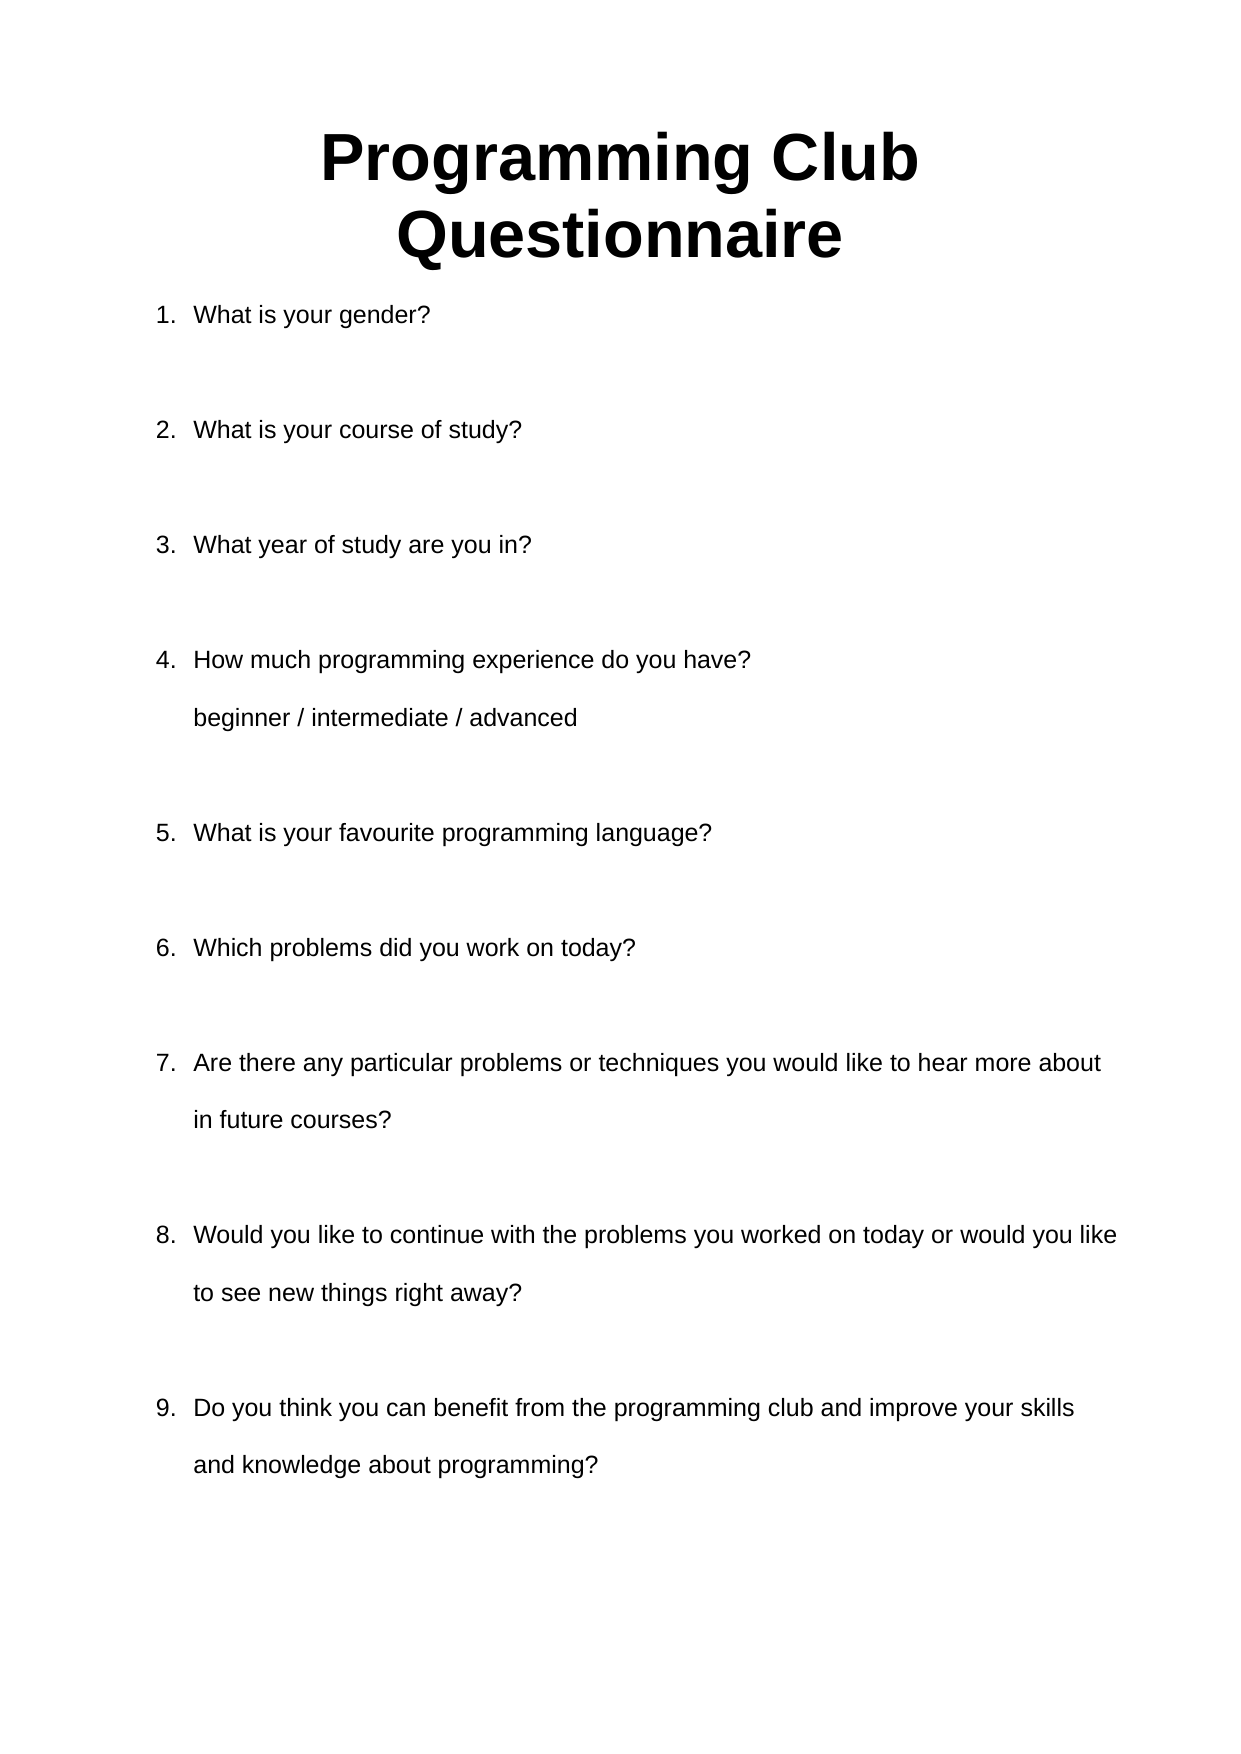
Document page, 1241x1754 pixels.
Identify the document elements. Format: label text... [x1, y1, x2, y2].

list What is your gender? [156, 300, 1122, 329]
list Do you think you can benefit from the programming club and improve your skills and knowledge about programming? [156, 1393, 1122, 1479]
list Would you like to continue with the problems you worked on today or would you like to see new things right away? [156, 1220, 1122, 1306]
list beginner / intermediate / advanced [156, 703, 1122, 731]
list What year of study are you in? [156, 530, 1122, 559]
text Questionnaire [118, 195, 1122, 271]
list How much programming experience do you have? [156, 645, 1122, 674]
list Which problems did you work on today? [156, 933, 1122, 961]
text Programming Club [118, 118, 1122, 195]
list What is your favourite programming language? [156, 818, 1122, 846]
list What is your course of study? [156, 415, 1122, 444]
list Are there any particular problems or techniques you would like to hear more about in future courses? [156, 1048, 1122, 1134]
